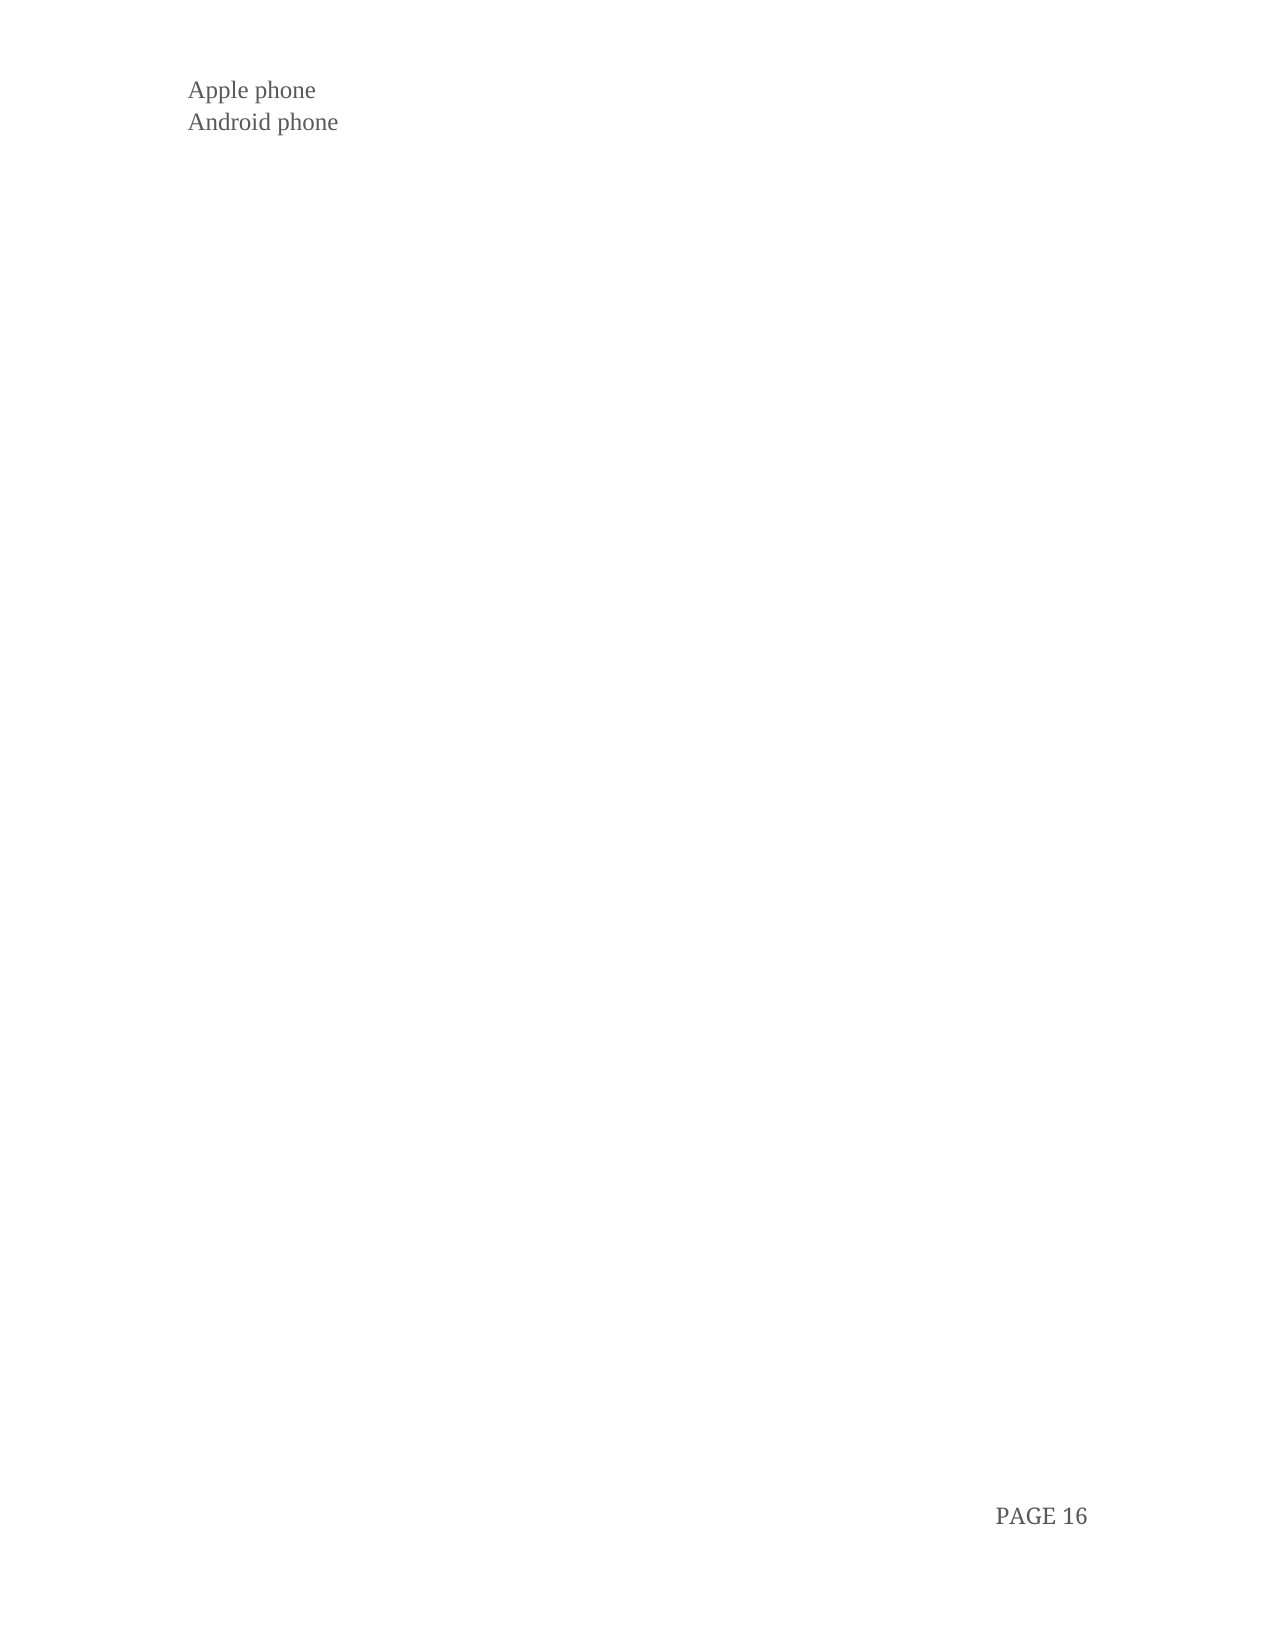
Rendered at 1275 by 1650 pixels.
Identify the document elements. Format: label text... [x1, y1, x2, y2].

text Apple phone [187, 75, 1087, 104]
text Android phone [187, 107, 1087, 135]
